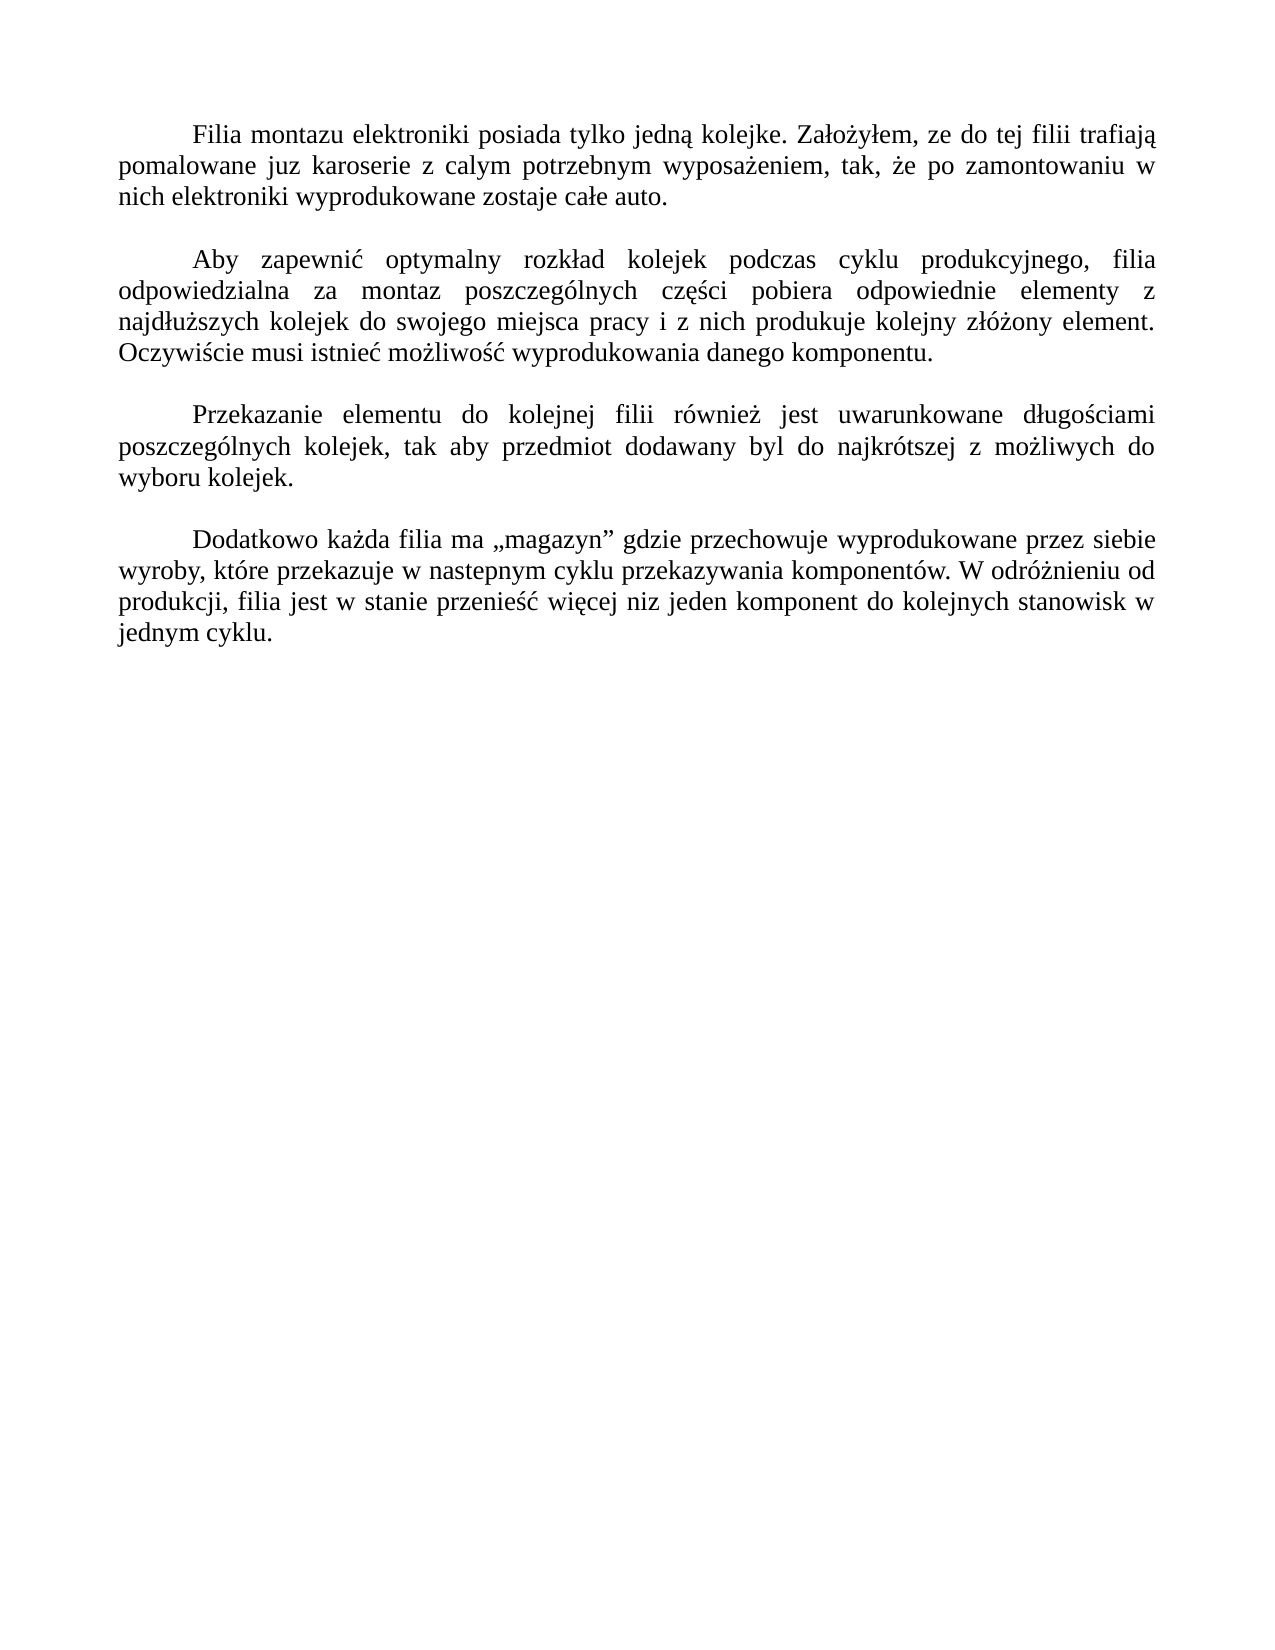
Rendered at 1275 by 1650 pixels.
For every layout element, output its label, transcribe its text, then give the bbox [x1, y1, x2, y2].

text Aby zapewnić optymalny rozkład kolejek podczas cyklu produkcyjnego, filia odpowiedzialna za montaz poszczególnych części pobiera odpowiednie elementy z najdłuższych kolejek do swojego miejsca pracy i z nich produkuje kolejny złóżony element. Oczywiście musi istnieć możliwość wyprodukowania danego komponentu. [118, 243, 1157, 367]
text Filia montazu elektroniki posiada tylko jedną kolejke. Założyłem, ze do tej filii trafiają pomalowane juz karoserie z calym potrzebnym wyposażeniem, tak, że po zamontowaniu w nich elektroniki wyprodukowane zostaje całe auto. [118, 118, 1157, 212]
text Dodatkowo każda filia ma „magazyn” gdzie przechowuje wyprodukowane przez siebie wyroby, które przekazuje w nastepnym cyklu przekazywania komponentów. W odróżnieniu od produkcji, filia jest w stanie przenieść więcej niz jeden komponent do kolejnych stanowisk w jednym cyklu. [118, 523, 1157, 648]
text Przekazanie elementu do kolejnej filii również jest uwarunkowane długościami poszczególnych kolejek, tak aby przedmiot dodawany byl do najkrótszej z możliwych do wyboru kolejek. [118, 398, 1157, 492]
